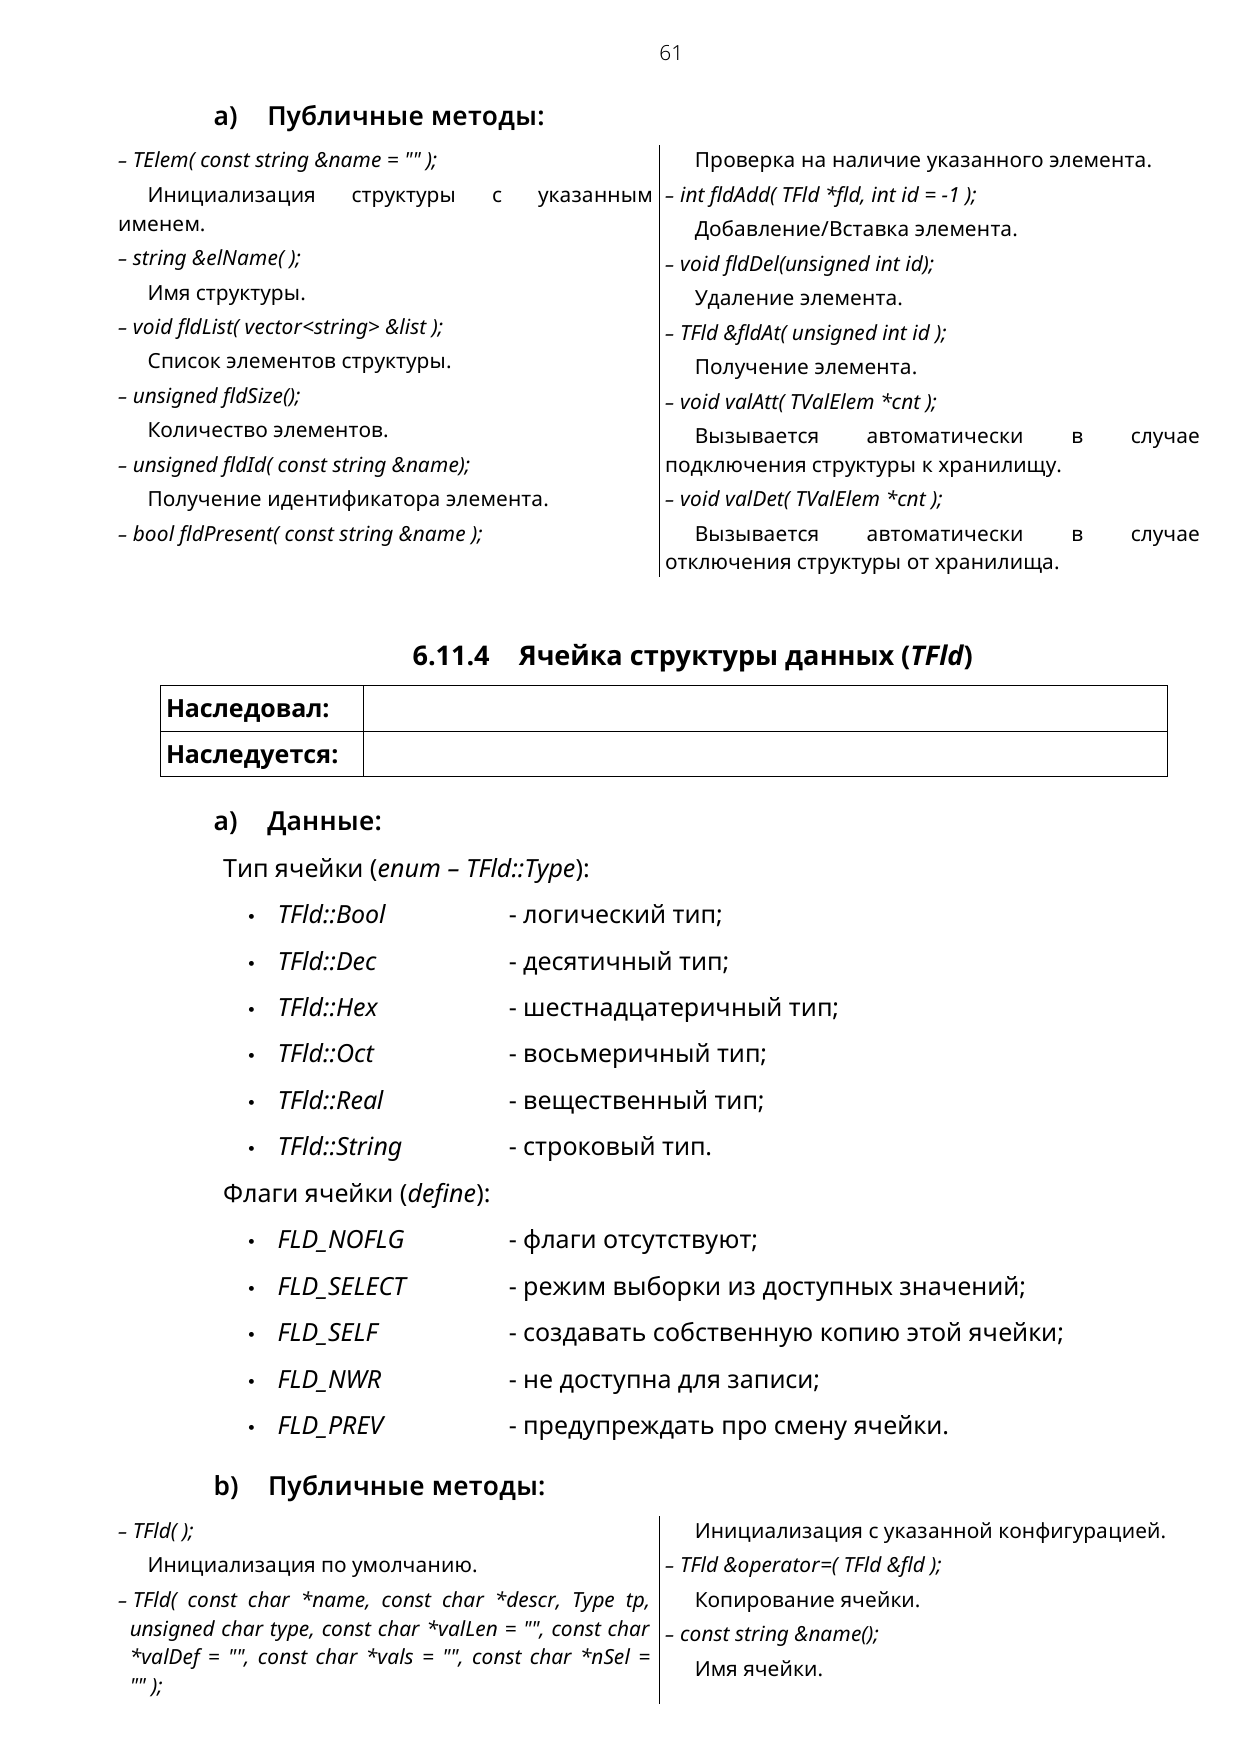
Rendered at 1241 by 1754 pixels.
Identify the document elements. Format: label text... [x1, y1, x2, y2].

list TFld::Oct - восьмеричный тип; [248, 1036, 1201, 1070]
text Проверка на наличие указанного элемента. [665, 145, 1201, 174]
list void fldDel(unsigned int id); [665, 249, 1201, 277]
text Имя структуры. [118, 277, 653, 306]
subtitle Ячейка структуры данных (TFld) [177, 636, 1201, 673]
list bool fldPresent( const string &name ); [118, 519, 653, 547]
text Инициализация по умолчанию. [118, 1550, 653, 1579]
list TFld::Real - вещественный тип; [248, 1083, 1201, 1117]
list string &elName( ); [118, 243, 653, 271]
list TElem( const string &name = "" ); [118, 145, 653, 174]
list TFld( const char *name, const char *descr, Type tp, unsigned char type, const char *valLen = "", const char *valDef = "", const char *vals = "", const char *nSel = "" ); [118, 1585, 653, 1699]
list void valAtt( TValElem *cnt ); [665, 387, 1201, 415]
list TFld &fldAt( unsigned int id ); [665, 318, 1201, 346]
text Инициализация структуры с указанным именем. [118, 180, 653, 237]
text Флаги ячейки (define): [187, 1176, 1201, 1210]
text Получение элемента. [665, 352, 1201, 381]
text Список элементов структуры. [118, 346, 653, 375]
subtitle Публичные методы: [206, 96, 1201, 133]
list int fldAdd( TFld *fld, int id = -1 ); [665, 180, 1201, 208]
list FLD_PREV - предупреждать про смену ячейки. [248, 1408, 1201, 1442]
list unsigned fldId( const string &name); [118, 450, 653, 478]
text Добавление/Вставка элемента. [665, 214, 1201, 243]
list void valDet( TValElem *cnt ); [665, 484, 1201, 513]
text Получение идентификатора элемента. [118, 484, 653, 513]
text Вызывается автоматически в случае отключения структуры от хранилища. [665, 519, 1201, 576]
text Копирование ячейки. [665, 1585, 1201, 1613]
list FLD_NOFLG - флаги отсутствуют; [248, 1222, 1201, 1256]
list TFld( ); [118, 1516, 653, 1544]
list const string &name(); [665, 1619, 1201, 1648]
list FLD_SELECT - режим выборки из доступных значений; [248, 1269, 1201, 1303]
list TFld::Bool - логический тип; [248, 897, 1201, 931]
list void fldList( vector<string> &list ); [118, 312, 653, 340]
subtitle Публичные методы: [206, 1467, 1201, 1503]
text Тип ячейки (enum – TFld::Type): [187, 851, 1201, 884]
table_header Наследовал: [161, 686, 363, 731]
table_header [364, 686, 1167, 731]
list unsigned fldSize(); [118, 381, 653, 409]
text Инициализация с указанной конфигурацией. [665, 1516, 1201, 1544]
text Вызывается автоматически в случае подключения структуры к хранилищу. [665, 421, 1201, 478]
list TFld::Hex - шестнадцатеричный тип; [248, 990, 1201, 1024]
table_cell [364, 732, 1167, 776]
list FLD_SELF - создавать собственную копию этой ячейки; [248, 1315, 1201, 1349]
table_cell Наследуется: [161, 732, 363, 776]
list FLD_NWR - не доступна для записи; [248, 1362, 1201, 1396]
list TFld &operator=( TFld &fld ); [665, 1550, 1201, 1579]
subtitle Данные: [206, 802, 1201, 838]
text Имя ячейки. [665, 1654, 1201, 1682]
text Удаление элемента. [665, 283, 1201, 312]
list TFld::String - строковый тип. [248, 1129, 1201, 1163]
list TFld::Dec - десятичный тип; [248, 943, 1201, 977]
text Количество элементов. [118, 415, 653, 444]
